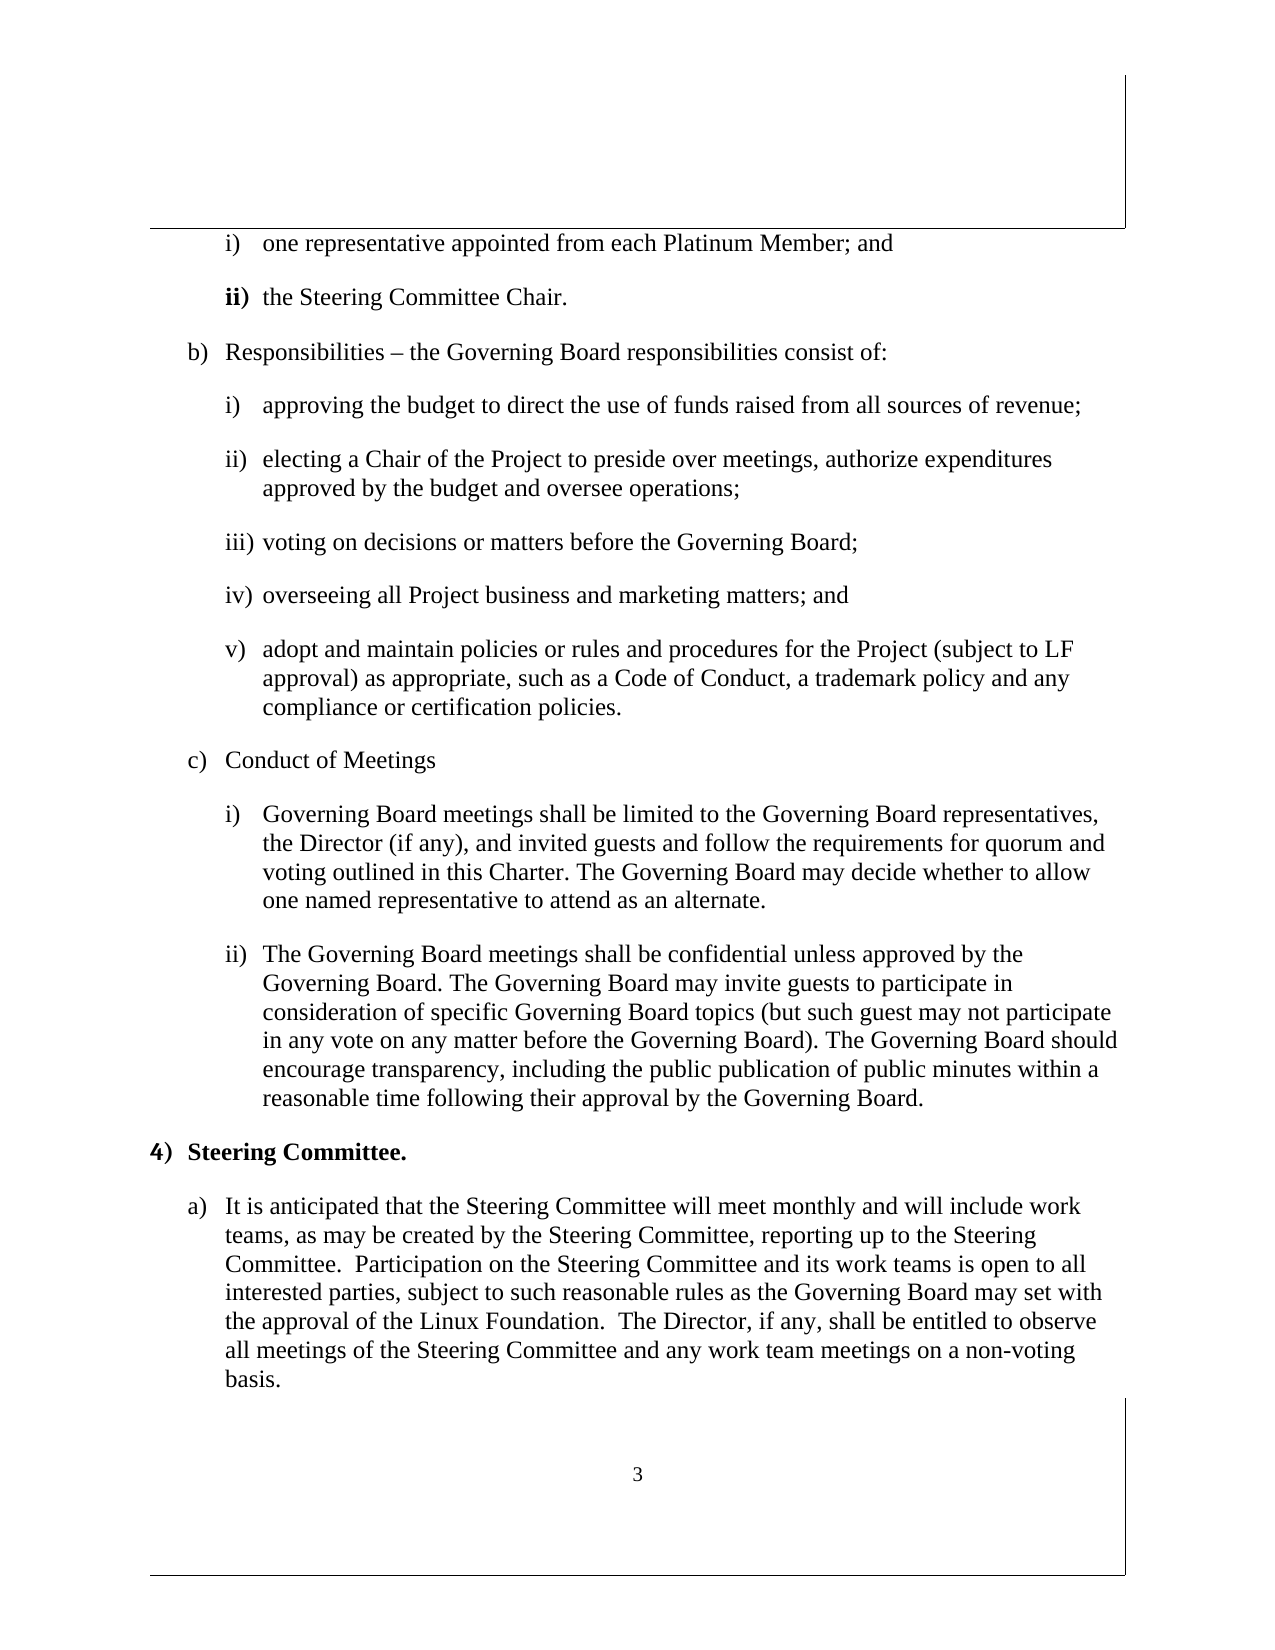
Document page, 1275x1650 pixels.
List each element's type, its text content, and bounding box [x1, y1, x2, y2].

subtitle electing a Chair of the Project to preside over meetings, authorize expenditures approved by the budget and oversee operations; [225, 444, 1125, 502]
subtitle It is anticipated that the Steering Committee will meet monthly and will include work teams, as may be created by the Steering Committee, reporting up to the Steering Committee. Participation on the Steering Committee and its work teams is open to all interested parties, subject to such reasonable rules as the Governing Board may set with the approval of the Linux Foundation. The Director, if any, shall be entitled to observe all meetings of the Steering Committee and any work team meetings on a non-voting basis. [187, 1191, 1125, 1392]
subtitle The Governing Board meetings shall be confidential unless approved by the Governing Board. The Governing Board may invite guests to participate in consideration of specific Governing Board topics (but such guest may not participate in any vote on any matter before the Governing Board). The Governing Board should encourage transparency, including the public publication of public minutes within a reasonable time following their approval by the Governing Board. [225, 939, 1125, 1112]
subtitle the Steering Committee Chair. [225, 282, 1125, 312]
subtitle voting on decisions or matters before the Governing Board; [225, 527, 1125, 555]
subtitle Responsibilities – the Governing Board responsibilities consist of: [187, 337, 1125, 365]
subtitle adopt and maintain policies or rules and procedures for the Project (subject to LF approval) as appropriate, such as a Code of Conduct, a trademark policy and any compliance or certification policies. [225, 634, 1125, 720]
subtitle overseeing all Project business and marketing matters; and [225, 580, 1125, 609]
subtitle Steering Committee. [150, 1137, 1125, 1166]
subtitle Governing Board meetings shall be limited to the Governing Board representatives, the Director (if any), and invited guests and follow the requirements for quorum and voting outlined in this Charter. The Governing Board may decide whether to allow one named representative to attend as an alternate. [225, 799, 1125, 914]
subtitle Conduct of Meetings [187, 745, 1125, 774]
subtitle one representative appointed from each Platinum Member; and [225, 228, 1125, 257]
subtitle approving the budget to direct the use of funds raised from all sources of revenue; [225, 390, 1125, 419]
